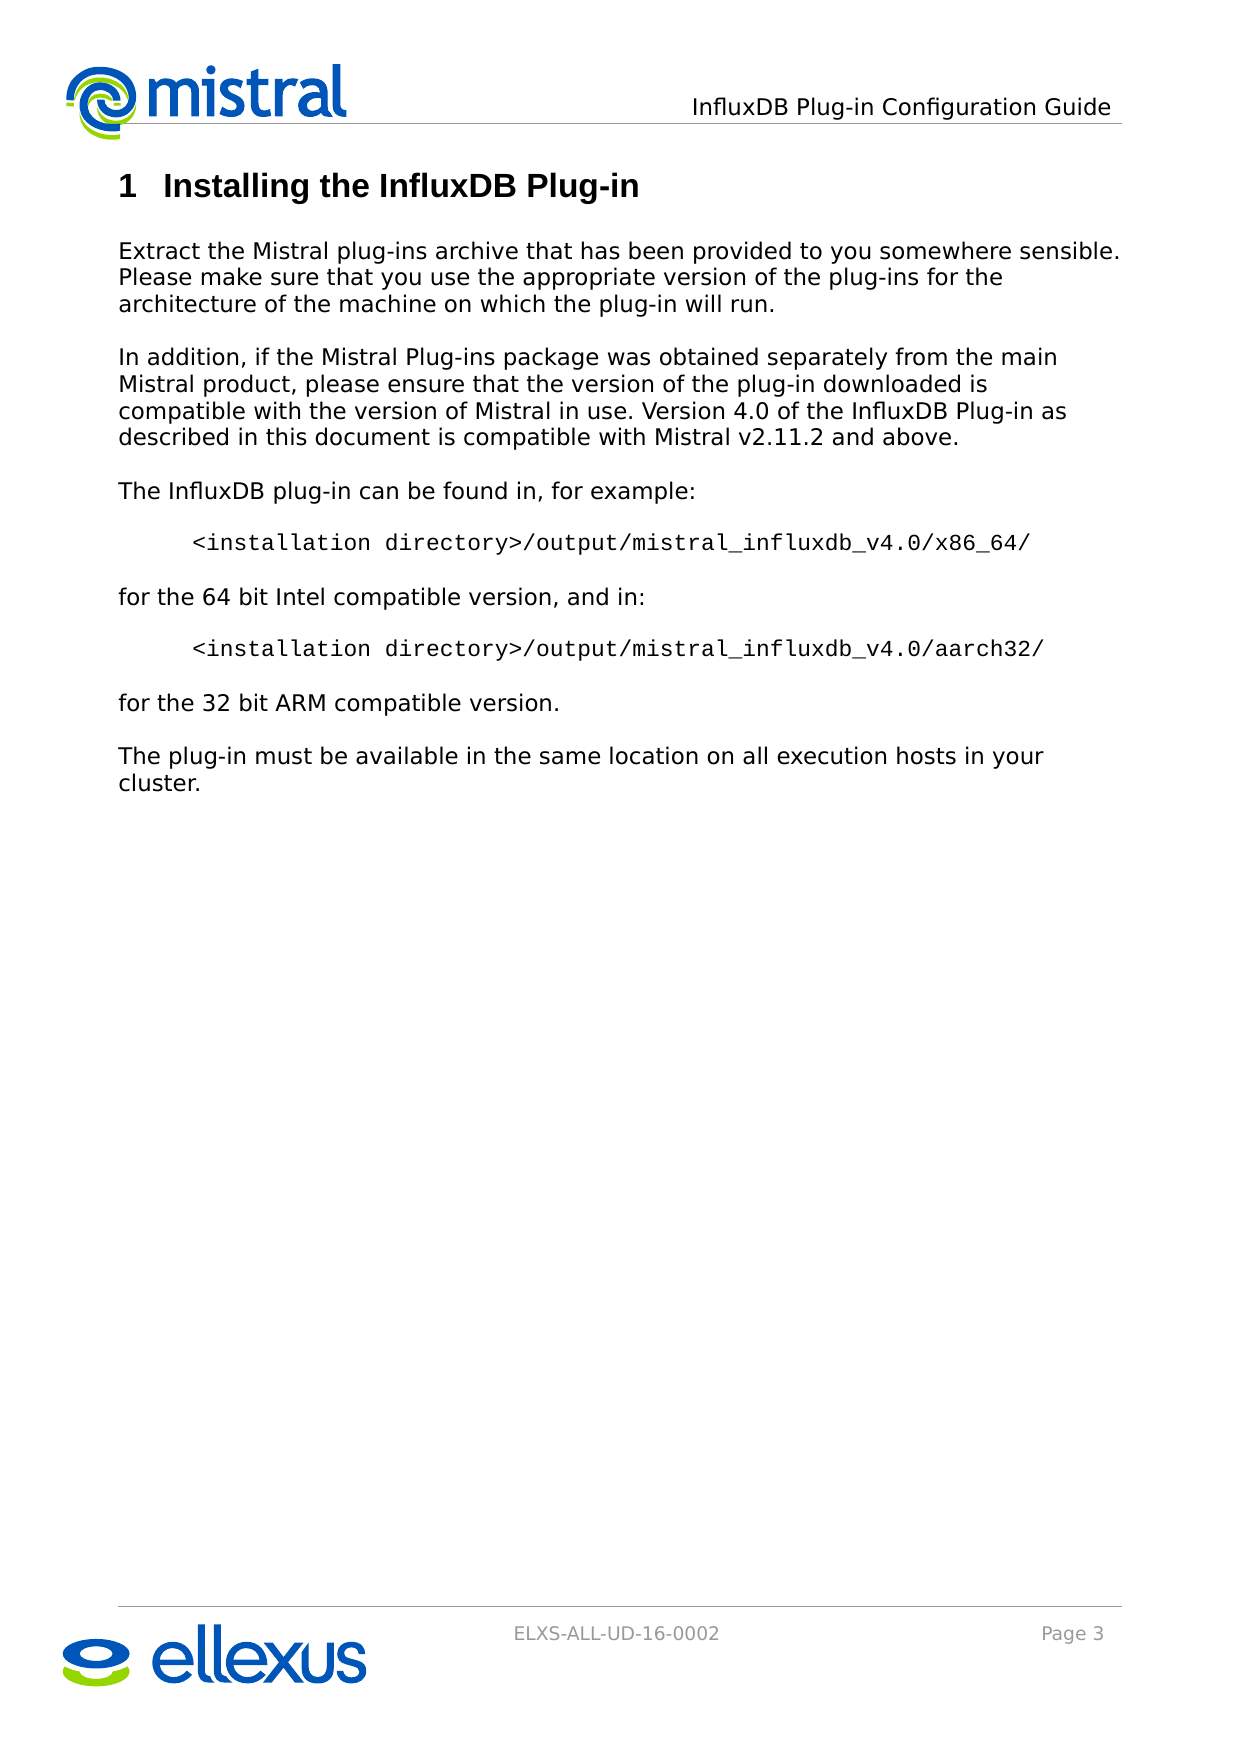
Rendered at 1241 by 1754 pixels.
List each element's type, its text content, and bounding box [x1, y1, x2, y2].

text for the 64 bit Intel compatible version, and in: [118, 584, 1122, 610]
text for the 32 bit ARM compatible version. [118, 690, 1122, 716]
text The InfluxDB plug-in can be found in, for example: [118, 478, 1122, 504]
text <installation directory>/output/mistral_influxdb_v4.0/x86_64/ [192, 531, 1122, 557]
text The plug-in must be available in the same location on all execution hosts in your cluster. [118, 743, 1122, 796]
text <installation directory>/output/mistral_influxdb_v4.0/aarch32/ [192, 637, 1122, 663]
text Extract the Mistral plug-ins archive that has been provided to you somewhere sensible. Please make sure that you use the appropriate version of the plug-ins for the architecture of the machine on which the plug-in will run. [118, 238, 1122, 318]
subtitle Installing the InfluxDB Plug-in [118, 166, 1122, 205]
text In addition, if the Mistral Plug-ins package was obtained separately from the main Mistral product, please ensure that the version of the plug-in downloaded is compatible with the version of Mistral in use. Version 4.0 of the InfluxDB Plug-in as described in this document is compatible with Mistral v2.11.2 and above. [118, 344, 1122, 451]
